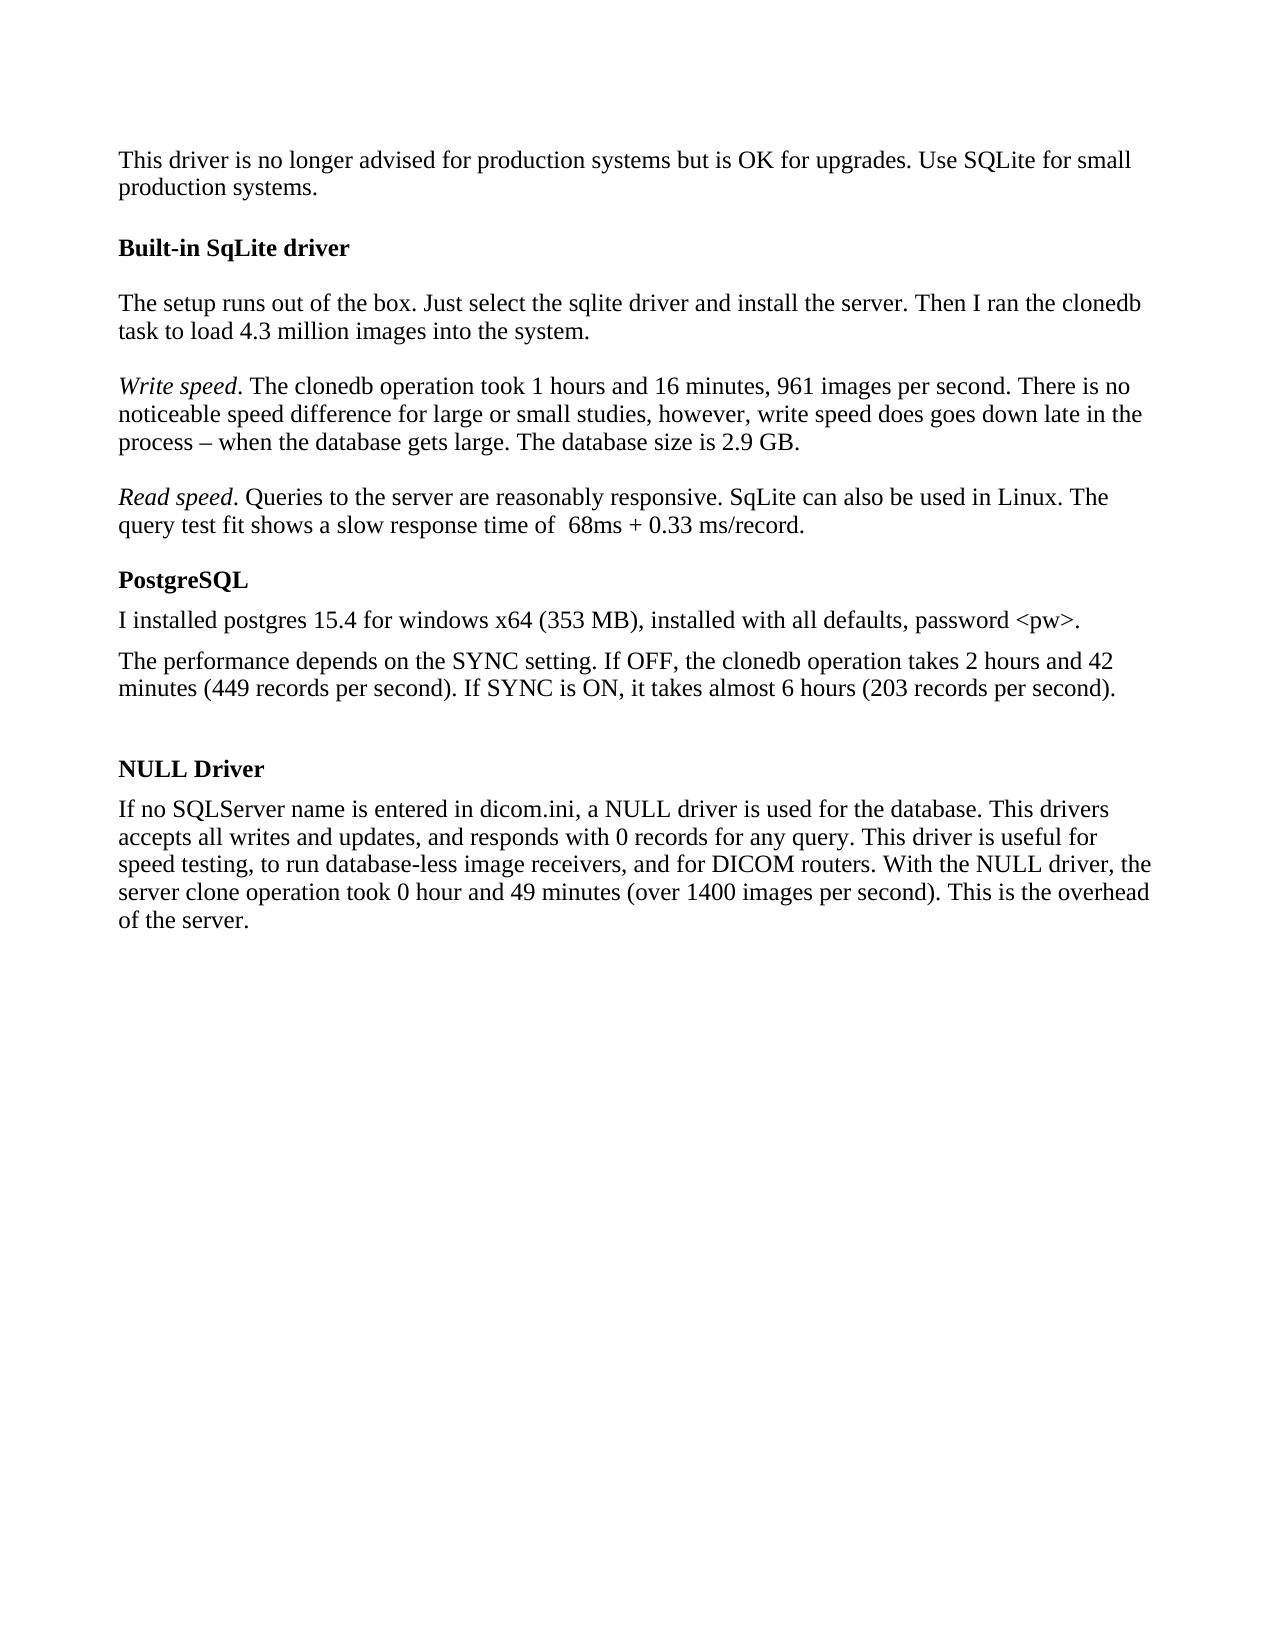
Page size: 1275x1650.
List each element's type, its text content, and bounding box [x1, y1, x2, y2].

text If no SQLServer name is entered in dicom.ini, a NULL driver is used for the database. This drivers accepts all writes and updates, and responds with 0 records for any query. This driver is useful for speed testing, to run database-less image receivers, and for DICOM routers. With the NULL driver, the server clone operation took 0 hour and 49 minutes (over 1400 images per second). This is the overhead of the server. [118, 795, 1157, 934]
text Read speed. Queries to the server are reasonably responsive. SqLite can also be used in Linux. The query test fit shows a slow response time of 68ms + 0.33 ms/record. [118, 483, 1157, 539]
text The setup runs out of the box. Just select the sqlite driver and install the server. Then I ran the clonedb task to load 4.3 million images into the system. [118, 289, 1157, 345]
text NULL Driver [118, 755, 1157, 783]
text This driver is no longer advised for production systems but is OK for upgrades. Use SQLite for small production systems. [118, 146, 1157, 201]
text Write speed. The clonedb operation took 1 hours and 16 minutes, 961 images per second. There is no noticeable speed difference for large or small studies, however, write speed does goes down late in the process – when the database gets large. The database size is 2.9 GB. [118, 372, 1157, 456]
text I installed postgres 15.4 for windows x64 (353 MB), installed with all defaults, password <pw>. [118, 607, 1157, 634]
text The performance depends on the SYNC setting. If OFF, the clonedb operation takes 2 hours and 42 minutes (449 records per second). If SYNC is ON, it takes almost 6 hours (203 records per second). [118, 647, 1157, 702]
text PostgreSQL [118, 566, 1157, 594]
text Built-in SqLite driver [118, 234, 1157, 262]
